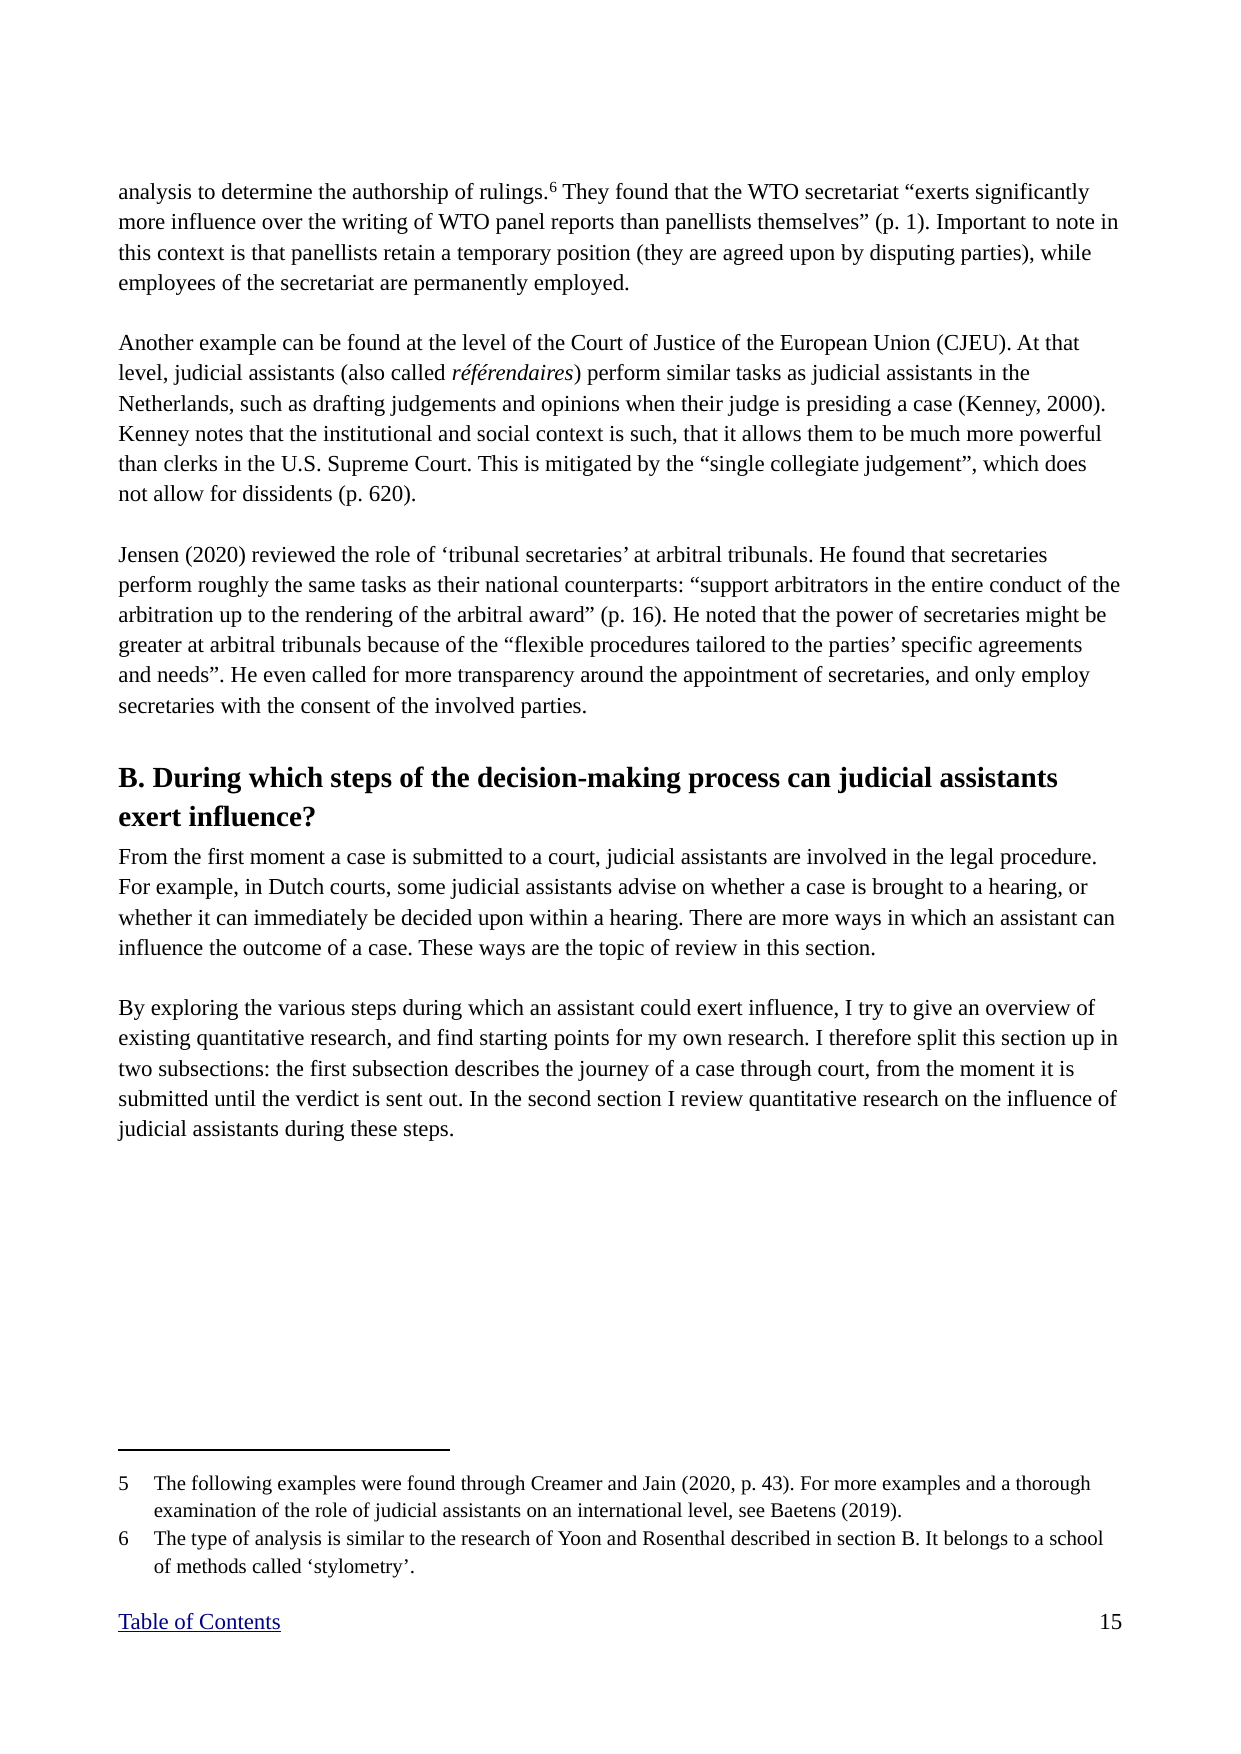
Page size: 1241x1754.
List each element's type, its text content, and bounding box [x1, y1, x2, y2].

subtitle B. During which steps of the decision-making process can judicial assistants exert influence? [118, 760, 1122, 832]
text Another example can be found at the level of the Court of Justice of the European Union (CJEU). At that level, judicial assistants (also called référendaires) perform similar tasks as judicial assistants in the Netherlands, such as drafting judgements and opinions when their judge is presiding a case (Kenney, 2000). Kenney notes that the institutional and social context is such, that it allows them to be much more powerful than clerks in the U.S. Supreme Court. This is mitigated by the “single collegiate judgement”, which does not allow for dissidents (p. 620). [118, 329, 1122, 507]
text analysis to determine the authorship of rulings. They found that the WTO secretariat “exerts significantly more influence over the writing of WTO panel reports than panellists themselves” (p. 1). Important to note in this context is that panellists retain a temporary position (they are agreed upon by disputing parties), while employees of the secretariat are permanently employed. [118, 178, 1122, 295]
text Jensen (2020) reviewed the role of ‘tribunal secretaries’ at arbitral tribunals. He found that secretaries perform roughly the same tasks as their national counterparts: “support arbitrators in the entire conduct of the arbitration up to the rendering of the arbitral award” (p. 16). He noted that the power of secretaries might be greater at arbitral tribunals because of the “flexible procedures tailored to the parties’ specific agreements and needs”. He even called for more transparency around the appointment of secretaries, and only employ secretaries with the consent of the involved parties. [118, 541, 1122, 718]
text The type of analysis is similar to the research of Yoon and Rosenthal described in section B. It belongs to a school of methods called ‘stylometry’. [118, 1526, 1122, 1578]
text The following examples were found through Creamer and Jain (2020, p. 43). For more examples and a thorough examination of the role of judicial assistants on an international level, see Baetens (2019). [118, 1471, 1122, 1522]
text By exploring the various steps during which an assistant could exert influence, I try to give an overview of existing quantitative research, and find starting points for my own research. I therefore split this section up in two subsections: the first subsection describes the journey of a case through court, from the moment it is submitted until the verdict is sent out. In the second section I review quantitative research on the influence of judicial assistants during these steps. [118, 994, 1122, 1141]
text From the first moment a case is submitted to a court, judicial assistants are involved in the legal procedure. For example, in Dutch courts, some judicial assistants advise on whether a case is brought to a hearing, or whether it can immediately be decided upon within a hearing. There are more ways in which an assistant can influence the outcome of a case. These ways are the topic of review in this section. [118, 843, 1122, 960]
